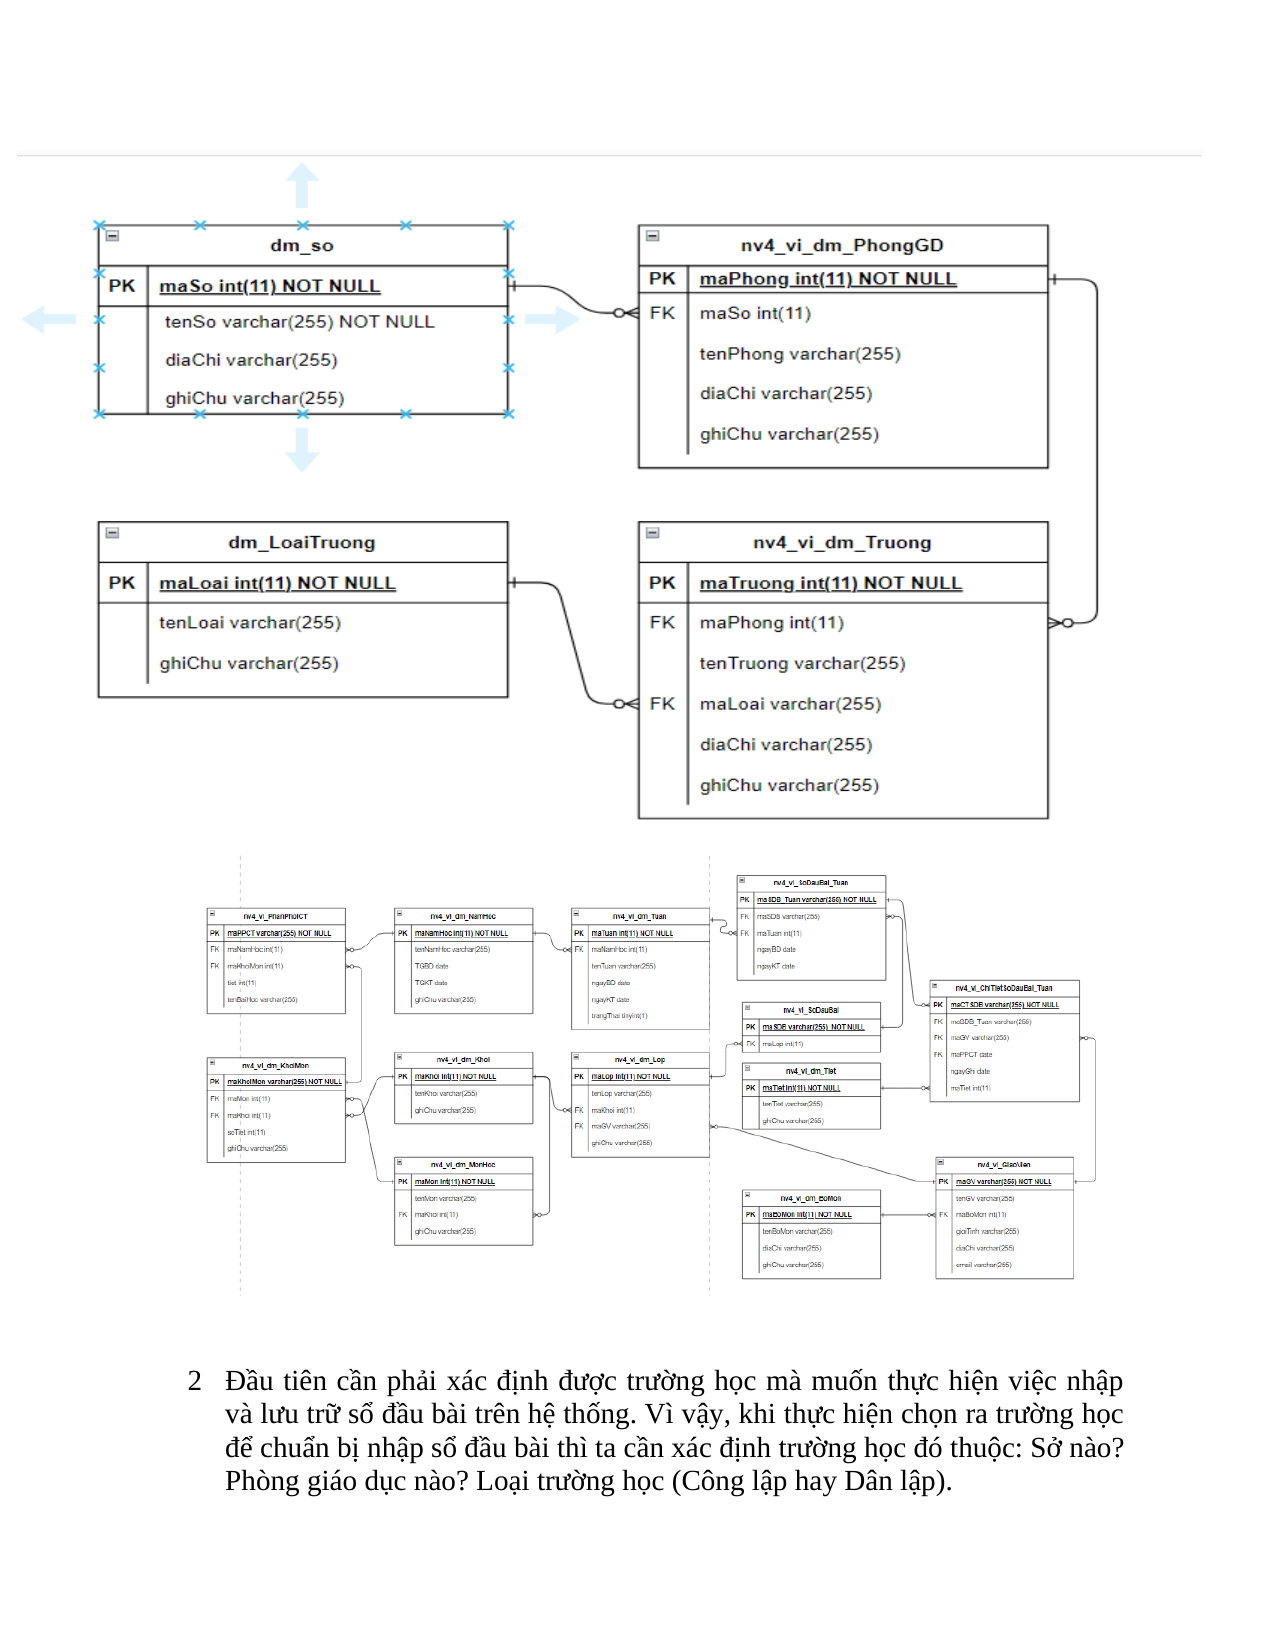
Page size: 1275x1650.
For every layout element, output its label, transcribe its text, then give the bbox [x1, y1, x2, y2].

list Đầu tiên cần phải xác định được trường học mà muốn thực hiện việc nhập và lưu trữ sổ đầu bài trên hệ thống. Vì vậy, khi thực hiện chọn ra trường học để chuẩn bị nhập sổ đầu bài thì ta cần xác định trường học đó thuộc: Sở nào? Phòng giáo dục nào? Loại trường học (Công lập hay Dân lập). [187, 1363, 1125, 1497]
picture [17, 150, 1203, 1296]
